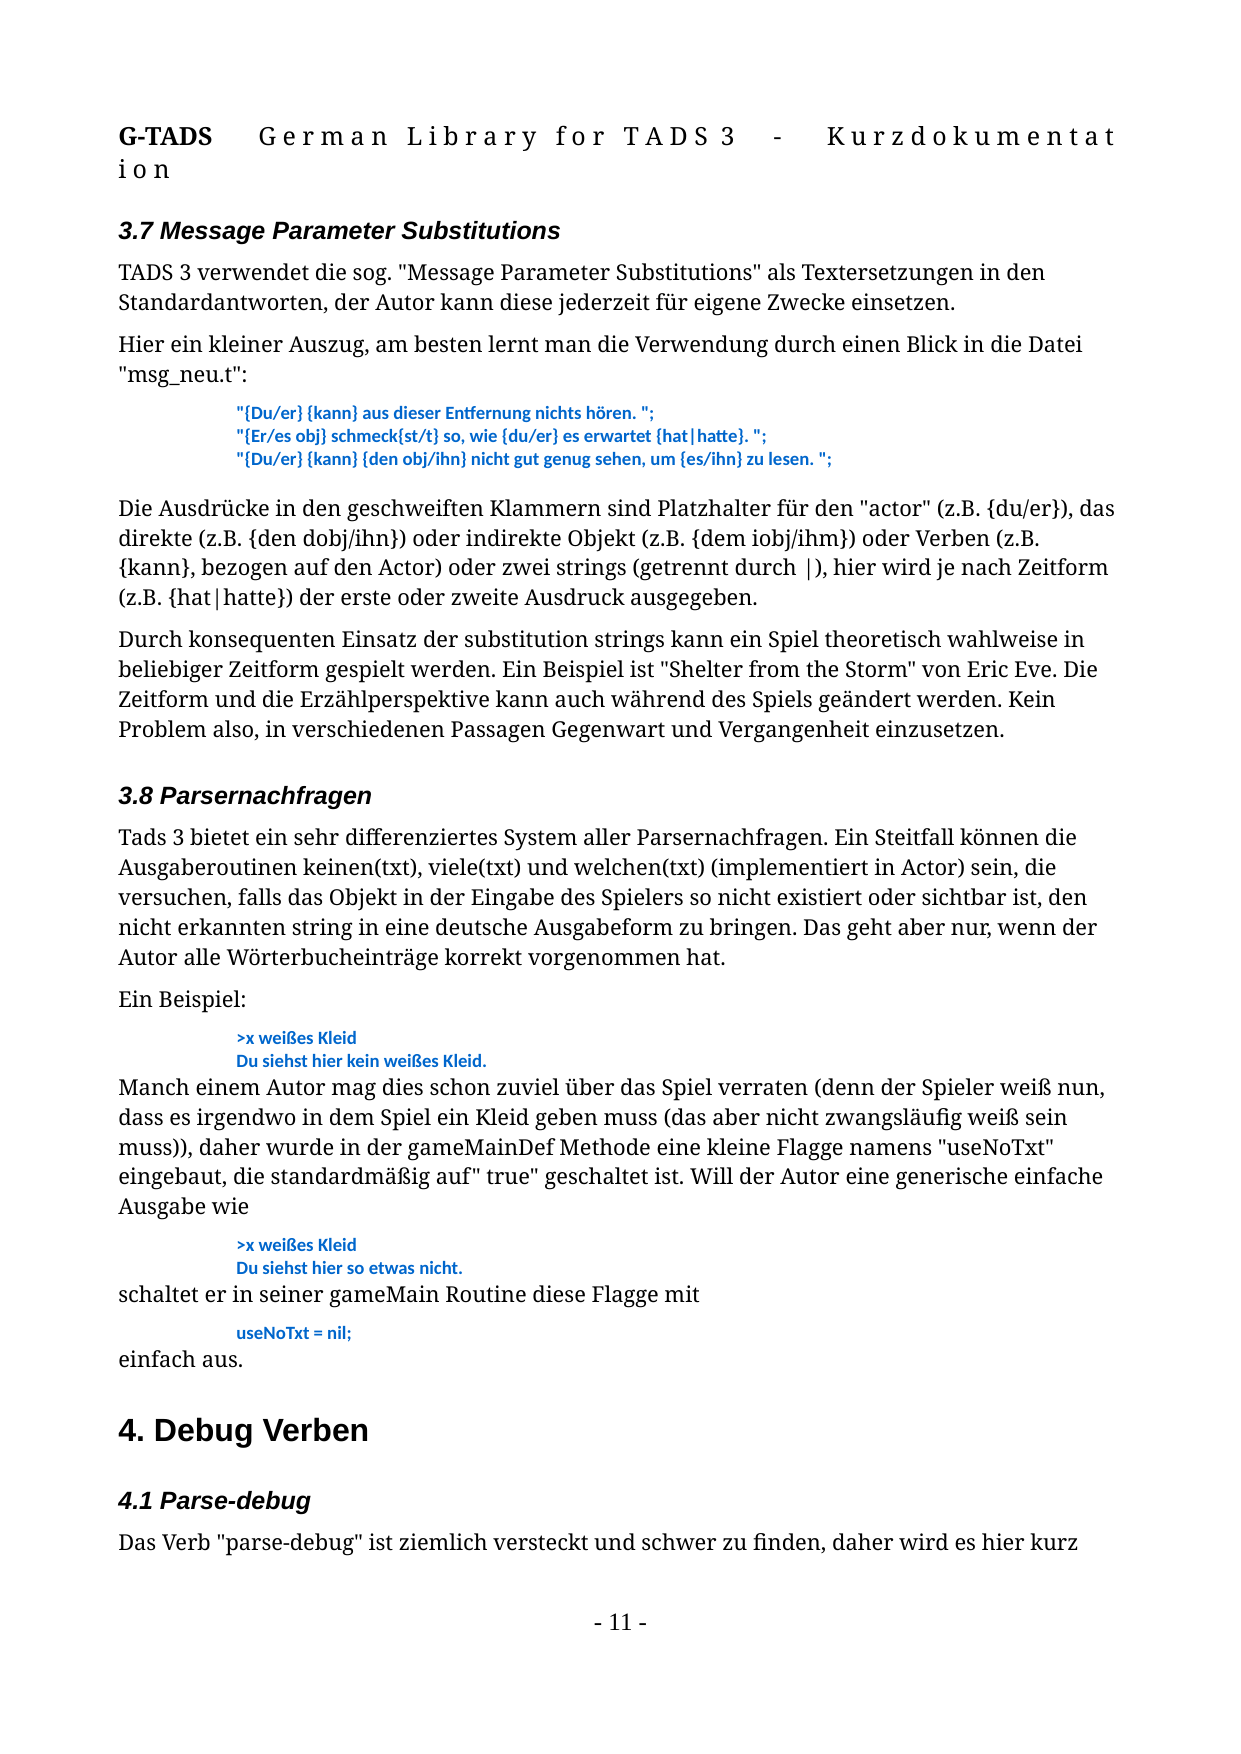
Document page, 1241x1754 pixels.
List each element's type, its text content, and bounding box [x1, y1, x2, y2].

text Die Ausdrücke in den geschweiften Klammern sind Platzhalter für den "actor" (z.B. {du/er}), das direkte (z.B. {den dobj/ihn}) oder indirekte Objekt (z.B. {dem iobj/ihm}) oder Verben (z.B. {kann}, bezogen auf den Actor) oder zwei strings (getrennt durch |), hier wird je nach Zeitform (z.B. {hat|hatte}) der erste oder zweite Ausdruck ausgegeben. [118, 493, 1122, 612]
subtitle 3.8 Parsernachfragen [118, 781, 1122, 810]
text "{Du/er} {kann} aus dieser Entfernung nichts hören. "; [236, 401, 1122, 424]
text Das Verb "parse-debug" ist ziemlich versteckt und schwer zu finden, daher wird es hier kurz [118, 1527, 1122, 1557]
text einfach aus. [118, 1344, 1122, 1374]
text "{Du/er} {kann} {den obj/ihn} nicht gut genug sehen, um {es/ihn} zu lesen. "; [236, 447, 1122, 470]
text Ein Beispiel: [118, 984, 1122, 1014]
text Tads 3 bietet ein sehr differenziertes System aller Parsernachfragen. Ein Steitfall können die Ausgaberoutinen keinen(txt), viele(txt) und welchen(txt) (implementiert in Actor) sein, die versuchen, falls das Objekt in der Eingabe des Spielers so nicht existiert oder sichtbar ist, den nicht erkannten string in eine deutsche Ausgabeform zu bringen. Das geht aber nur, wenn der Autor alle Wörterbucheinträge korrekt vorgenommen hat. [118, 822, 1122, 971]
text Manch einem Autor mag dies schon zuviel über das Spiel verraten (denn der Spieler weiß nun, dass es irgendwo in dem Spiel ein Kleid geben muss (das aber nicht zwangsläufig weiß sein muss)), daher wurde in der gameMainDef Methode eine kleine Flagge namens "useNoTxt" eingebaut, die standardmäßig auf" true" geschaltet ist. Will der Autor eine generische einfache Ausgabe wie [118, 1072, 1122, 1221]
text Hier ein kleiner Auszug, am besten lernt man die Verwendung durch einen Blick in die Datei "msg_neu.t": [118, 329, 1122, 389]
subtitle 3.7 Message Parameter Substitutions [118, 216, 1122, 244]
text useNoTxt = nil; [236, 1322, 1122, 1344]
subtitle 4. Debug Verben [118, 1412, 1122, 1449]
text >x weißes Kleid Du siehst hier so etwas nicht. [236, 1233, 1122, 1279]
text >x weißes Kleid Du siehst hier kein weißes Kleid. [236, 1026, 1122, 1072]
text schaltet er in seiner gameMain Routine diese Flagge mit [118, 1279, 1122, 1309]
text Durch konsequenten Einsatz der substitution strings kann ein Spiel theoretisch wahlweise in beliebiger Zeitform gespielt werden. Ein Beispiel ist "Shelter from the Storm" von Eric Eve. Die Zeitform und die Erzählperspektive kann auch während des Spiels geändert werden. Kein Problem also, in verschiedenen Passagen Gegenwart und Vergangenheit einzusetzen. [118, 624, 1122, 744]
text TADS 3 verwendet die sog. "Message Parameter Substitutions" als Textersetzungen in den Standardantworten, der Autor kann diese jederzeit für eigene Zwecke einsetzen. [118, 257, 1122, 317]
text "{Er/es obj} schmeck{st/t} so, wie {du/er} es erwartet {hat|hatte}. "; [236, 424, 1122, 447]
subtitle 4.1 Parse-debug [118, 1486, 1122, 1515]
